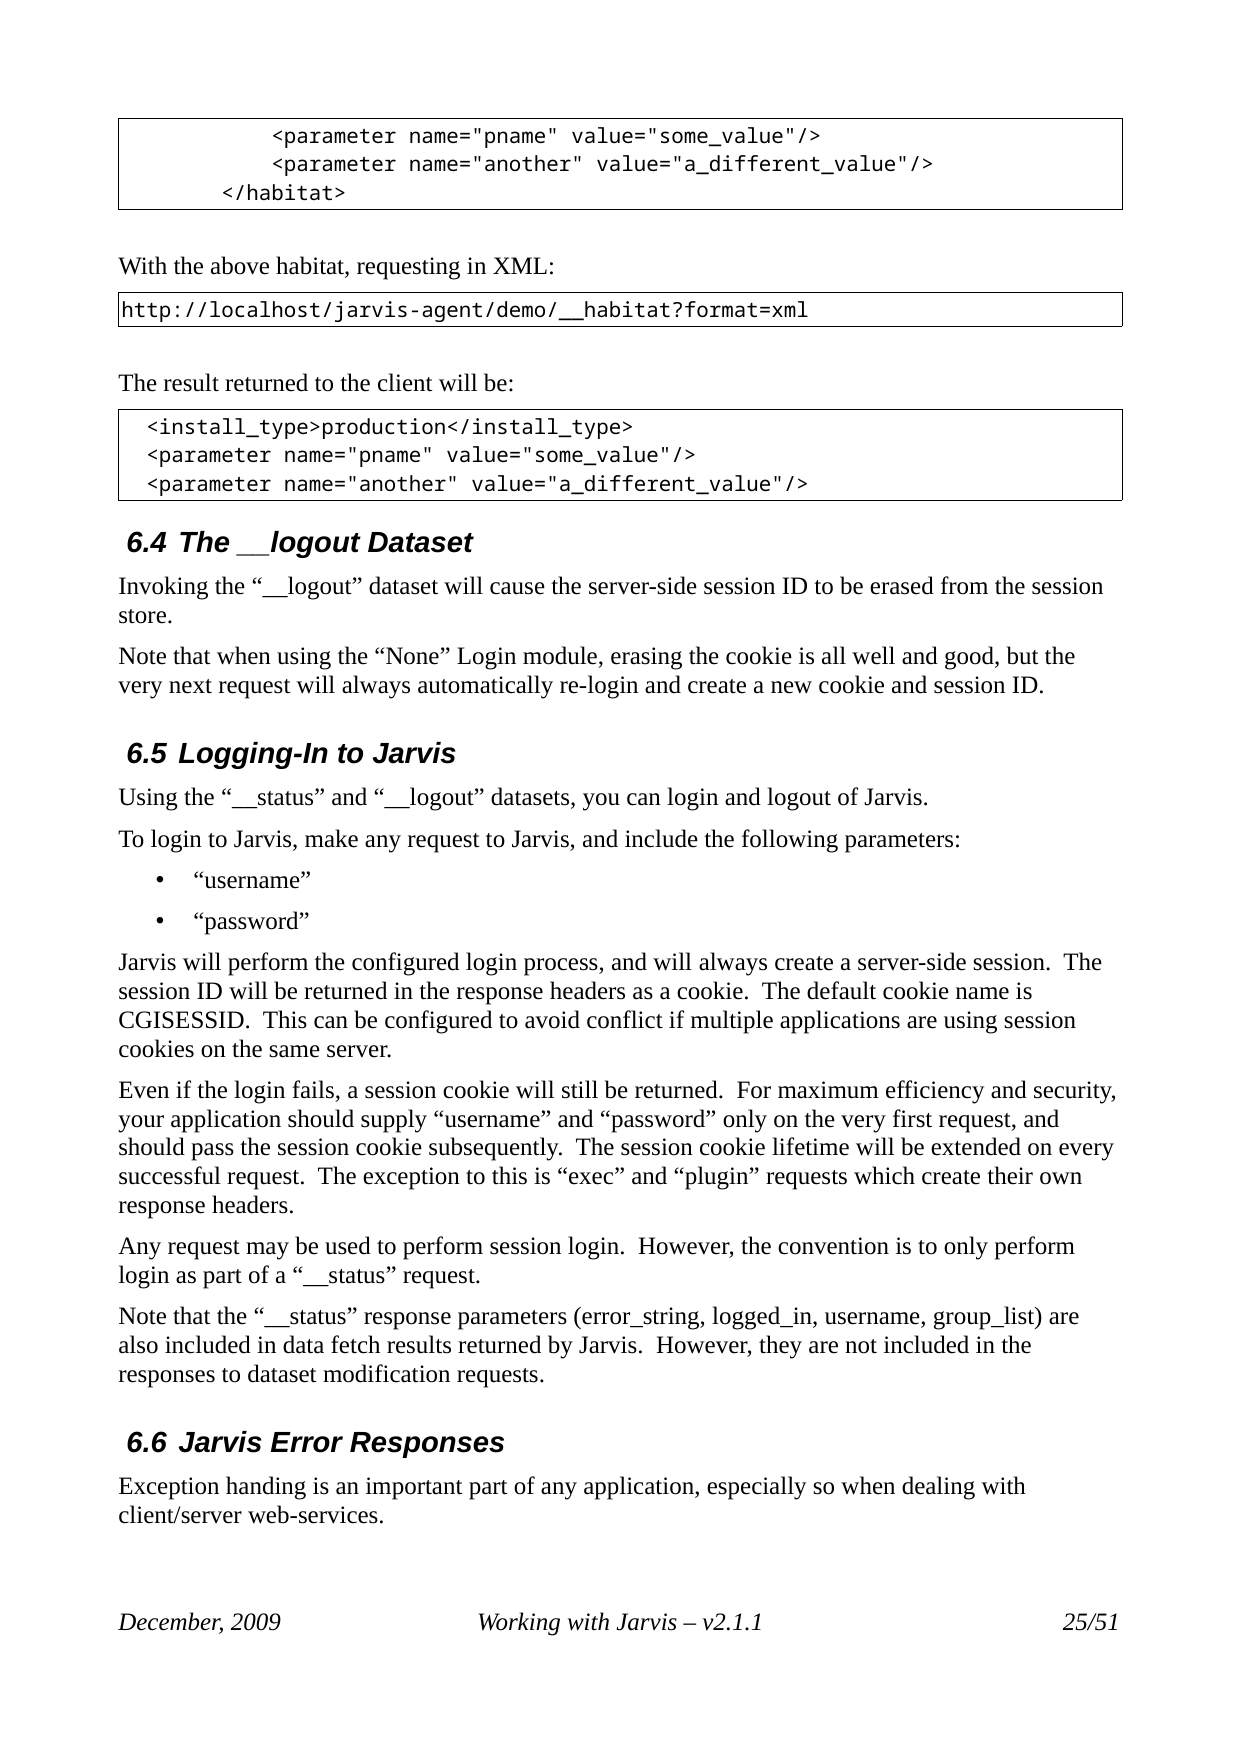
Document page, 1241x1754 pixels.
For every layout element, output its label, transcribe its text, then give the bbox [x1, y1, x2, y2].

text To login to Jarvis, make any request to Jarvis, and include the following parameters: [118, 824, 1122, 852]
text Even if the login fails, a session cookie will still be returned. For maximum efficiency and security, your application should supply “username” and “password” only on the very first request, and should pass the session cookie subsequently. The session cookie lifetime will be extended on every successful request. The exception to this is “exec” and “plugin” requests which create their own response headers. [118, 1075, 1122, 1219]
list “username” [156, 865, 1122, 894]
text <parameter name="pname" value="some_value"/> [119, 119, 1122, 147]
subtitle Jarvis Error Responses [118, 1425, 1122, 1458]
list “password” [156, 906, 1122, 935]
text <parameter name="pname" value="some_value"/> [119, 437, 1122, 466]
text Note that the “__status” response parameters (error_string, logged_in, username, group_list) are also included in data fetch results returned by Jarvis. However, they are not included in the responses to dataset modification requests. [118, 1301, 1122, 1387]
text <parameter name="another" value="a_different_value"/> [119, 147, 1122, 175]
text Note that when using the “None” Login module, erasing the cookie is all well and good, but the very next request will always automatically re-login and create a new cookie and session ID. [118, 641, 1122, 699]
subtitle Logging-In to Jarvis [118, 736, 1122, 770]
text Invoking the “__logout” dataset will cause the server-side session ID to be erased from the session store. [118, 571, 1122, 629]
text Jarvis will perform the configured login process, and will always create a server-side session. The session ID will be returned in the response headers as a cookie. The default cookie name is CGISESSID. This can be configured to avoid conflict if multiple applications are using session cookies on the same server. [118, 947, 1122, 1062]
text http://localhost/jarvis-agent/demo/__habitat?format=xml [119, 293, 1122, 326]
text Using the “__status” and “__logout” datasets, you can login and logout of Jarvis. [118, 782, 1122, 811]
text With the above habitat, requesting in XML: [118, 251, 1122, 279]
subtitle The __logout Dataset [118, 525, 1122, 559]
text <install_type>production</install_type> [119, 410, 1122, 437]
text The result returned to the client will be: [118, 368, 1122, 396]
text Exception handing is an important part of any application, especially so when dealing with client/server web-services. [118, 1471, 1122, 1528]
text </habitat> [119, 175, 1122, 209]
text Any request may be used to perform session login. However, the convention is to only perform login as part of a “__status” request. [118, 1231, 1122, 1289]
text <parameter name="another" value="a_different_value"/> [119, 466, 1122, 500]
